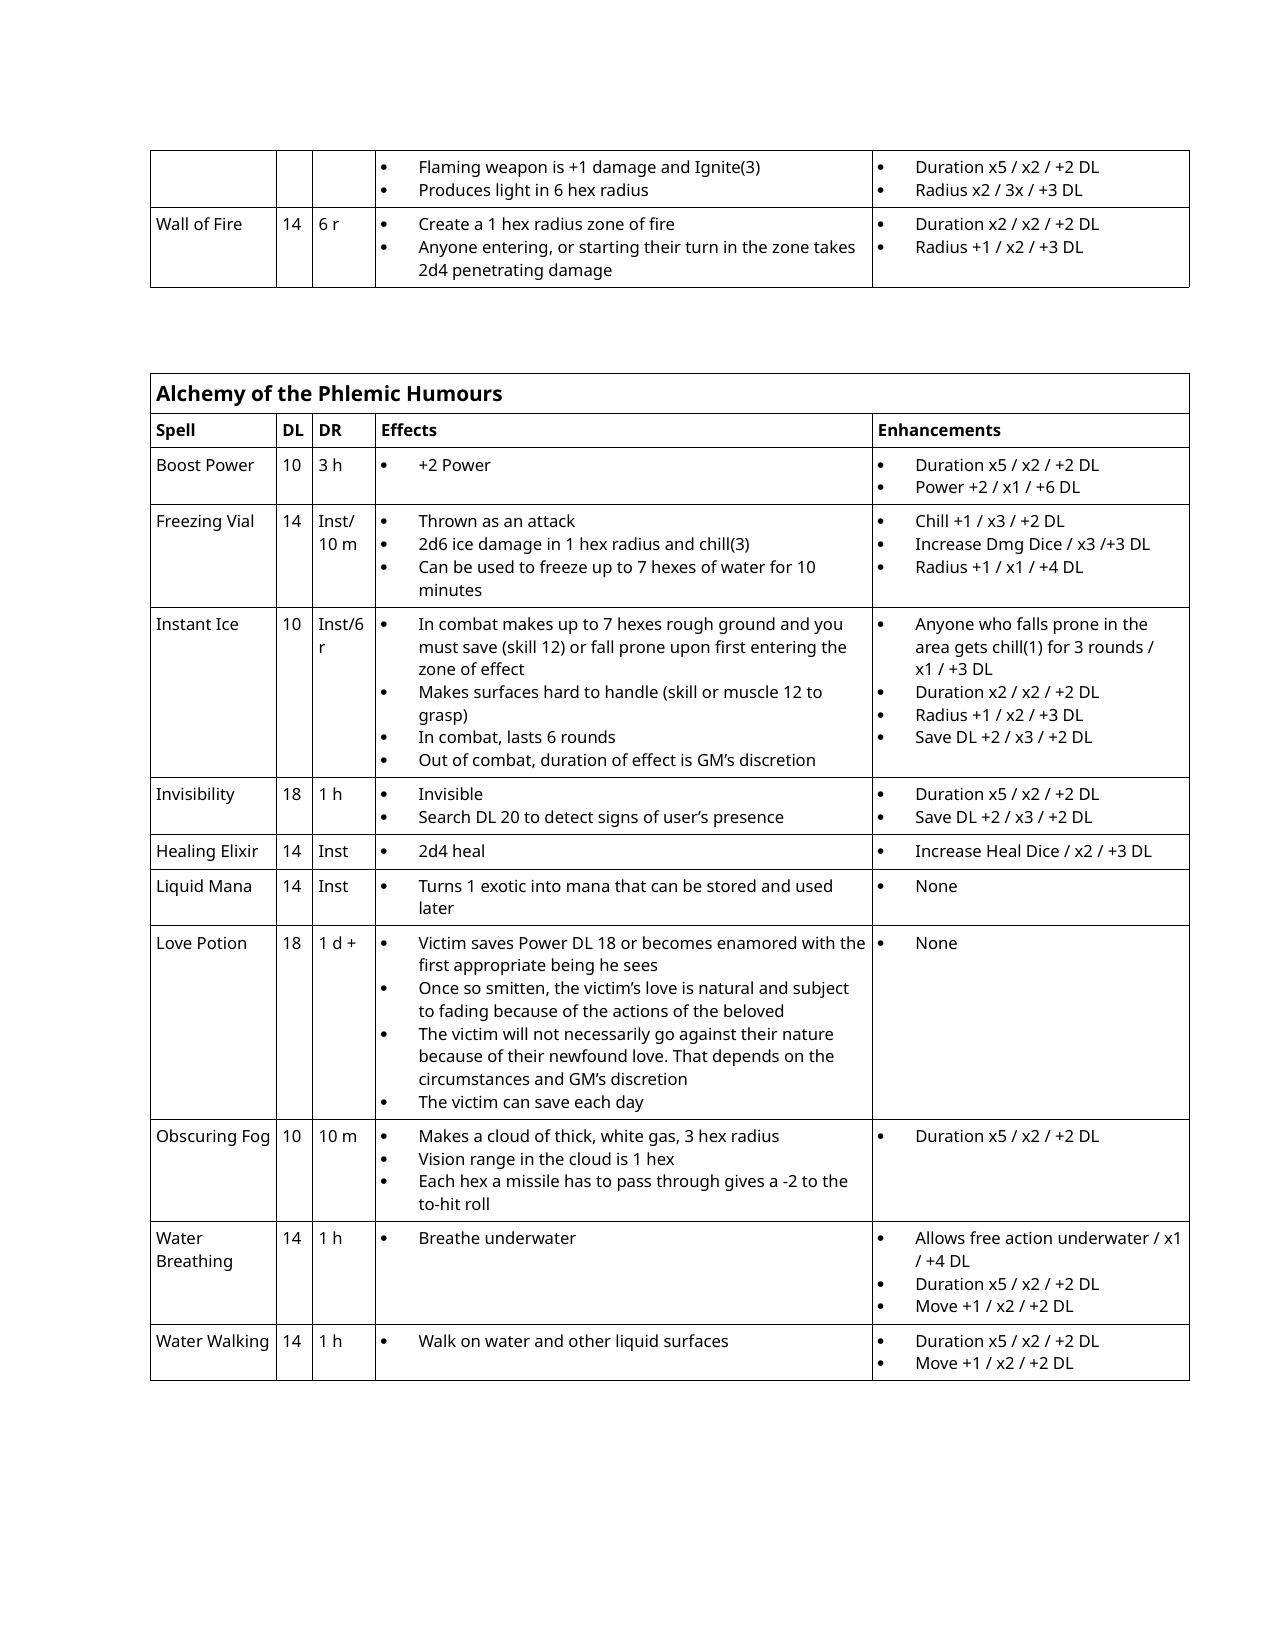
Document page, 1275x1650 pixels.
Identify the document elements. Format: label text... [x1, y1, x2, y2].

table_cell Walk on water and other liquid surfaces [376, 1325, 872, 1380]
table_cell 14 [277, 1325, 312, 1380]
table_cell Instant Ice [151, 608, 276, 777]
table_cell 14 [277, 870, 312, 925]
table_cell Create a 1 hex radius zone of fire Anyone entering, or starting their turn in the zone takes 2d4 penetrating damage [376, 208, 872, 287]
table_cell 14 [277, 835, 312, 868]
table_cell Effects [376, 414, 872, 447]
table_cell Increase Heal Dice / x2 / +3 DL [873, 835, 1189, 868]
table_header Alchemy of the Phlemic Humours [151, 374, 1189, 413]
table_cell 18 [277, 926, 312, 1119]
table_cell Freezing Vial [151, 505, 276, 607]
table_cell Wall of Fire [151, 208, 276, 287]
table_cell +2 Power [376, 448, 872, 504]
table_cell [151, 151, 276, 207]
table_cell Healing Elixir [151, 835, 276, 868]
table_cell 18 [277, 778, 312, 834]
table_cell Inst/10 m [313, 505, 375, 607]
table_cell DL [277, 414, 312, 447]
table_cell Spell [151, 414, 276, 447]
table_cell 1 h [313, 778, 375, 834]
table_cell Turns 1 exotic into mana that can be stored and used later [376, 870, 872, 925]
table_cell Water Breathing [151, 1222, 276, 1323]
table_cell Duration x5 / x2 / +2 DL Move +1 / x2 / +2 DL [873, 1325, 1189, 1380]
table_cell 10 m [313, 1120, 375, 1221]
table_cell Invisibility [151, 778, 276, 834]
table_cell Obscuring Fog [151, 1120, 276, 1221]
table_cell 3 h [313, 448, 375, 504]
table_cell None [873, 870, 1189, 925]
table_cell Duration x5 / x2 / +2 DL [873, 1120, 1189, 1221]
table_cell 14 [277, 208, 312, 287]
table_cell [313, 151, 375, 207]
table_cell Damage +1 / x3 / +2 DL Duration x5 / x2 / +2 DL Radius x2 / 3x / +3 DL [873, 151, 1189, 207]
table_cell 2d4 heal [376, 835, 872, 868]
table_cell 10 [277, 1120, 312, 1221]
table_cell Allows free action underwater / x1 / +4 DL Duration x5 / x2 / +2 DL Move +1 / x2 / +2 DL [873, 1222, 1189, 1323]
table_cell In combat makes up to 7 hexes rough ground and you must save (skill 12) or fall prone upon first entering the zone of effect Makes surfaces hard to handle (skill or muscle 12 to grasp) In combat, lasts 6 rounds Out of combat, duration of effect is GM’s discretion [376, 608, 872, 777]
table_cell Duration x5 / x2 / +2 DL Power +2 / x1 / +6 DL [873, 448, 1189, 504]
table_cell 6 r [313, 208, 375, 287]
table_cell DR [313, 414, 375, 447]
table_cell 10 [277, 608, 312, 777]
table_cell Thrown as an attack 2d6 ice damage in 1 hex radius and chill(3) Can be used to freeze up to 7 hexes of water for 10 minutes [376, 505, 872, 607]
table_cell 10 [277, 448, 312, 504]
table_cell Duration x2 / x2 / +2 DL Radius +1 / x2 / +3 DL [873, 208, 1189, 287]
table_cell 1 h [313, 1325, 375, 1380]
table_cell Breathe underwater [376, 1222, 872, 1323]
table_cell Love Potion [151, 926, 276, 1119]
table_cell [277, 151, 312, 207]
table_cell Inst/6 r [313, 608, 375, 777]
table_cell Chill +1 / x3 / +2 DL Increase Dmg Dice / x3 /+3 DL Radius +1 / x1 / +4 DL [873, 505, 1189, 607]
table_cell Invisible Search DL 20 to detect signs of user’s presence [376, 778, 872, 834]
table_cell 1 h [313, 1222, 375, 1323]
table_cell Liquid Mana [151, 870, 276, 925]
table_cell Inst [313, 835, 375, 868]
table_cell Boost Power [151, 448, 276, 504]
table_cell Applied to a weapon, causes it to flame Flaming weapon is +1 damage and Ignite(3) Produces light in 6 hex radius [376, 151, 872, 207]
table_cell Inst [313, 870, 375, 925]
table_cell Makes a cloud of thick, white gas, 3 hex radius Vision range in the cloud is 1 hex Each hex a missile has to pass through gives a -2 to the to-hit roll [376, 1120, 872, 1221]
table_cell 14 [277, 1222, 312, 1323]
table_cell Water Walking [151, 1325, 276, 1380]
table_cell 14 [277, 505, 312, 607]
table_cell 1 d + [313, 926, 375, 1119]
table_cell Anyone who falls prone in the area gets chill(1) for 3 rounds / x1 / +3 DL Duration x2 / x2 / +2 DL Radius +1 / x2 / +3 DL Save DL +2 / x3 / +2 DL [873, 608, 1189, 777]
table_cell None [873, 926, 1189, 1119]
table_cell Victim saves Power DL 18 or becomes enamored with the first appropriate being he sees Once so smitten, the victim’s love is natural and subject to fading because of the actions of the beloved The victim will not necessarily go against their nature because of their newfound love. That depends on the circumstances and GM’s discretion The victim can save each day [376, 926, 872, 1119]
table_cell Enhancements [873, 414, 1189, 447]
table_cell Duration x5 / x2 / +2 DL Save DL +2 / x3 / +2 DL [873, 778, 1189, 834]
